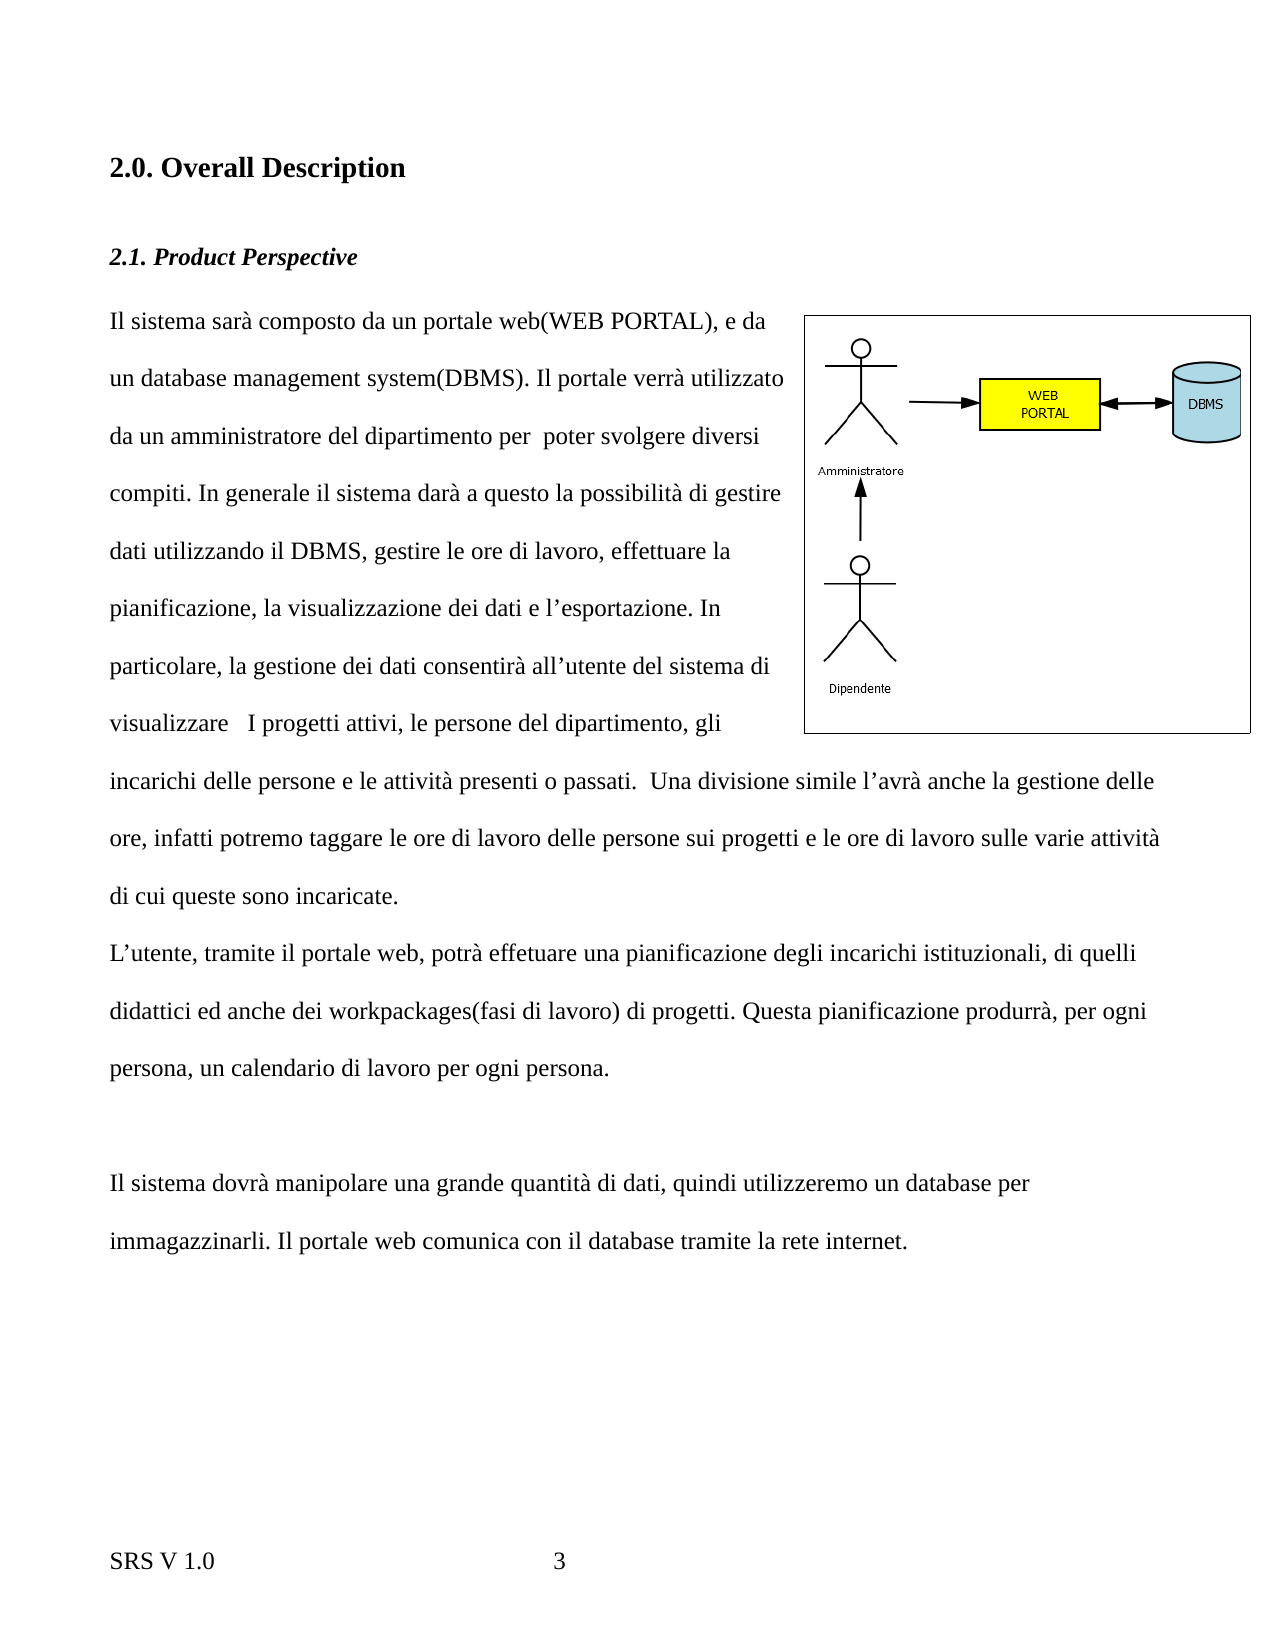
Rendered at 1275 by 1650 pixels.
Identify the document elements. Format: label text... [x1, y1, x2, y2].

text L’utente, tramite il portale web, potrà effetuare una pianificazione degli incarichi istituzionali, di quelli didattici ed anche dei workpackages(fasi di lavoro) di progetti. Questa pianificazione produrrà, per ogni persona, un calendario di lavoro per ogni persona. [109, 938, 1162, 1082]
text [805, 316, 1250, 733]
text Il sistema sarà composto da un portale web(WEB PORTAL), e da un database management system(DBMS). Il portale verrà utilizzato da un amministratore del dipartimento per poter svolgere diversi compiti. In generale il sistema darà a questo la possibilità di gestire dati utilizzando il DBMS, gestire le ore di lavoro, effettuare la pianificazione, la visualizzazione dei dati e l’esportazione. In particolare, la gestione dei dati consentirà all’utente del sistema di visualizzare I progetti attivi, le persone del dipartimento, gli incarichi delle persone e le attività presenti o passati. Una divisione simile l’avrà anche la gestione delle ore, infatti potremo taggare le ore di lavoro delle persone sui progetti e le ore di lavoro sulle varie attività di cui queste sono incaricate. [109, 306, 1162, 909]
picture [812, 323, 1241, 696]
text Il sistema dovrà manipolare una grande quantità di dati, quindi utilizzeremo un database per immagazzinarli. Il portale web comunica con il database tramite la rete internet. [109, 1168, 1162, 1254]
subtitle 2.1. Product Perspective [109, 242, 1162, 271]
subtitle 2.0. Overall Description [109, 150, 1162, 183]
